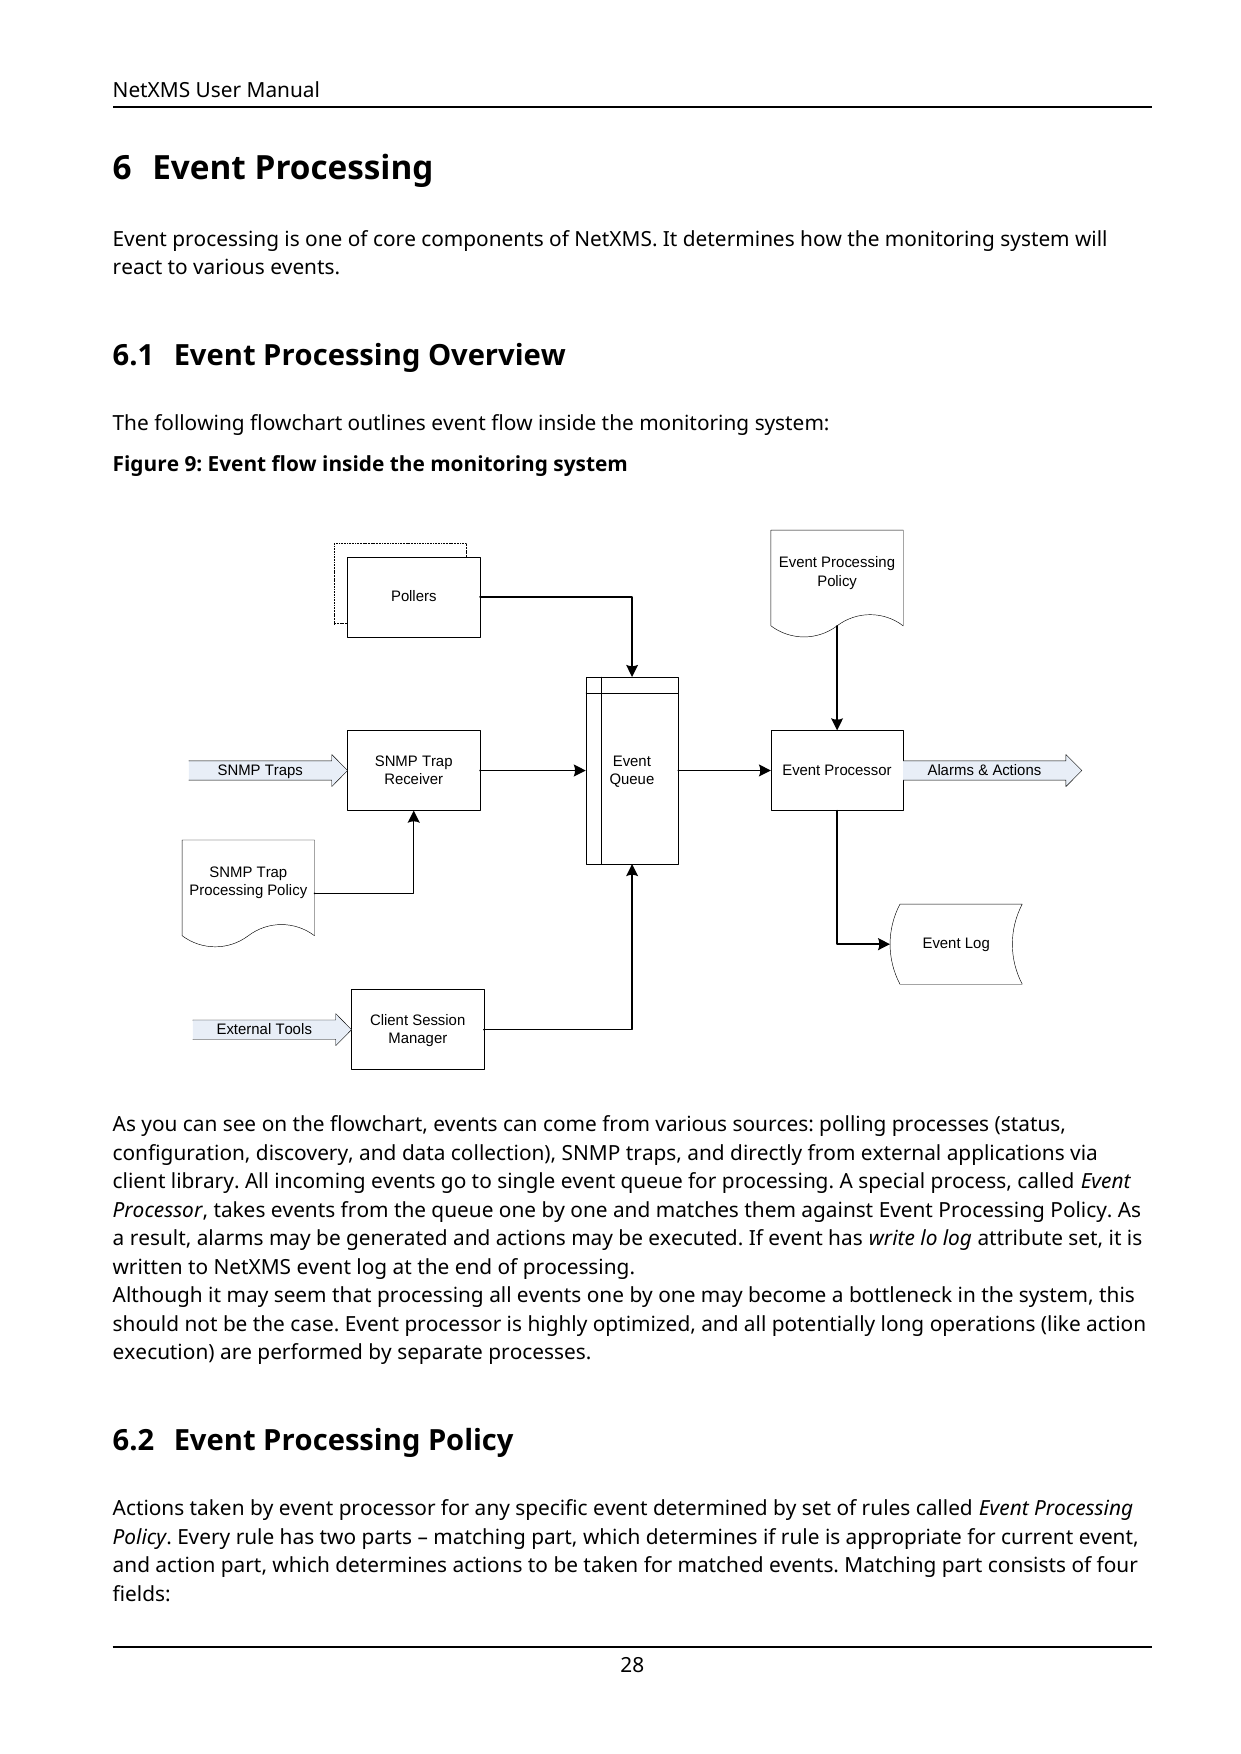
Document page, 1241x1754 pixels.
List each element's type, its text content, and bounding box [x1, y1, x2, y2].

subtitle Event Processing Overview [112, 334, 1152, 374]
subtitle Event Processing [112, 143, 1152, 189]
text Figure 9: Event flow inside the monitoring system [112, 449, 1152, 478]
subtitle Event Processing Policy [112, 1419, 1152, 1459]
text As you can see on the flowchart, events can come from various sources: polling processes (status, configuration, discovery, and data collection), SNMP traps, and directly from external applications via client library. All incoming events go to single event queue for processing. A special process, called Event Processor, takes events from the queue one by one and matches them against Event Processing Policy. As a result, alarms may be generated and actions may be executed. If event has write lo log attribute set, it is written to NetXMS event log at the end of processing. [112, 1109, 1152, 1280]
text The following flowchart outlines event flow inside the monitoring system: [112, 408, 1152, 437]
text Event processing is one of core components of NetXMS. It determines how the monitoring system will react to various events. [112, 224, 1152, 281]
text Actions taken by event processor for any specific event determined by set of rules called Event Processing Policy. Every rule has two parts – matching part, which determines if rule is appropriate for current event, and action part, which determines actions to be taken for matched events. Matching part consists of four fields: [112, 1493, 1152, 1607]
text Although it may seem that processing all events one by one may become a bottleneck in the system, this should not be the case. Event processor is highly optimized, and all potentially long operations (like action execution) are performed by separate processes. [112, 1280, 1152, 1366]
